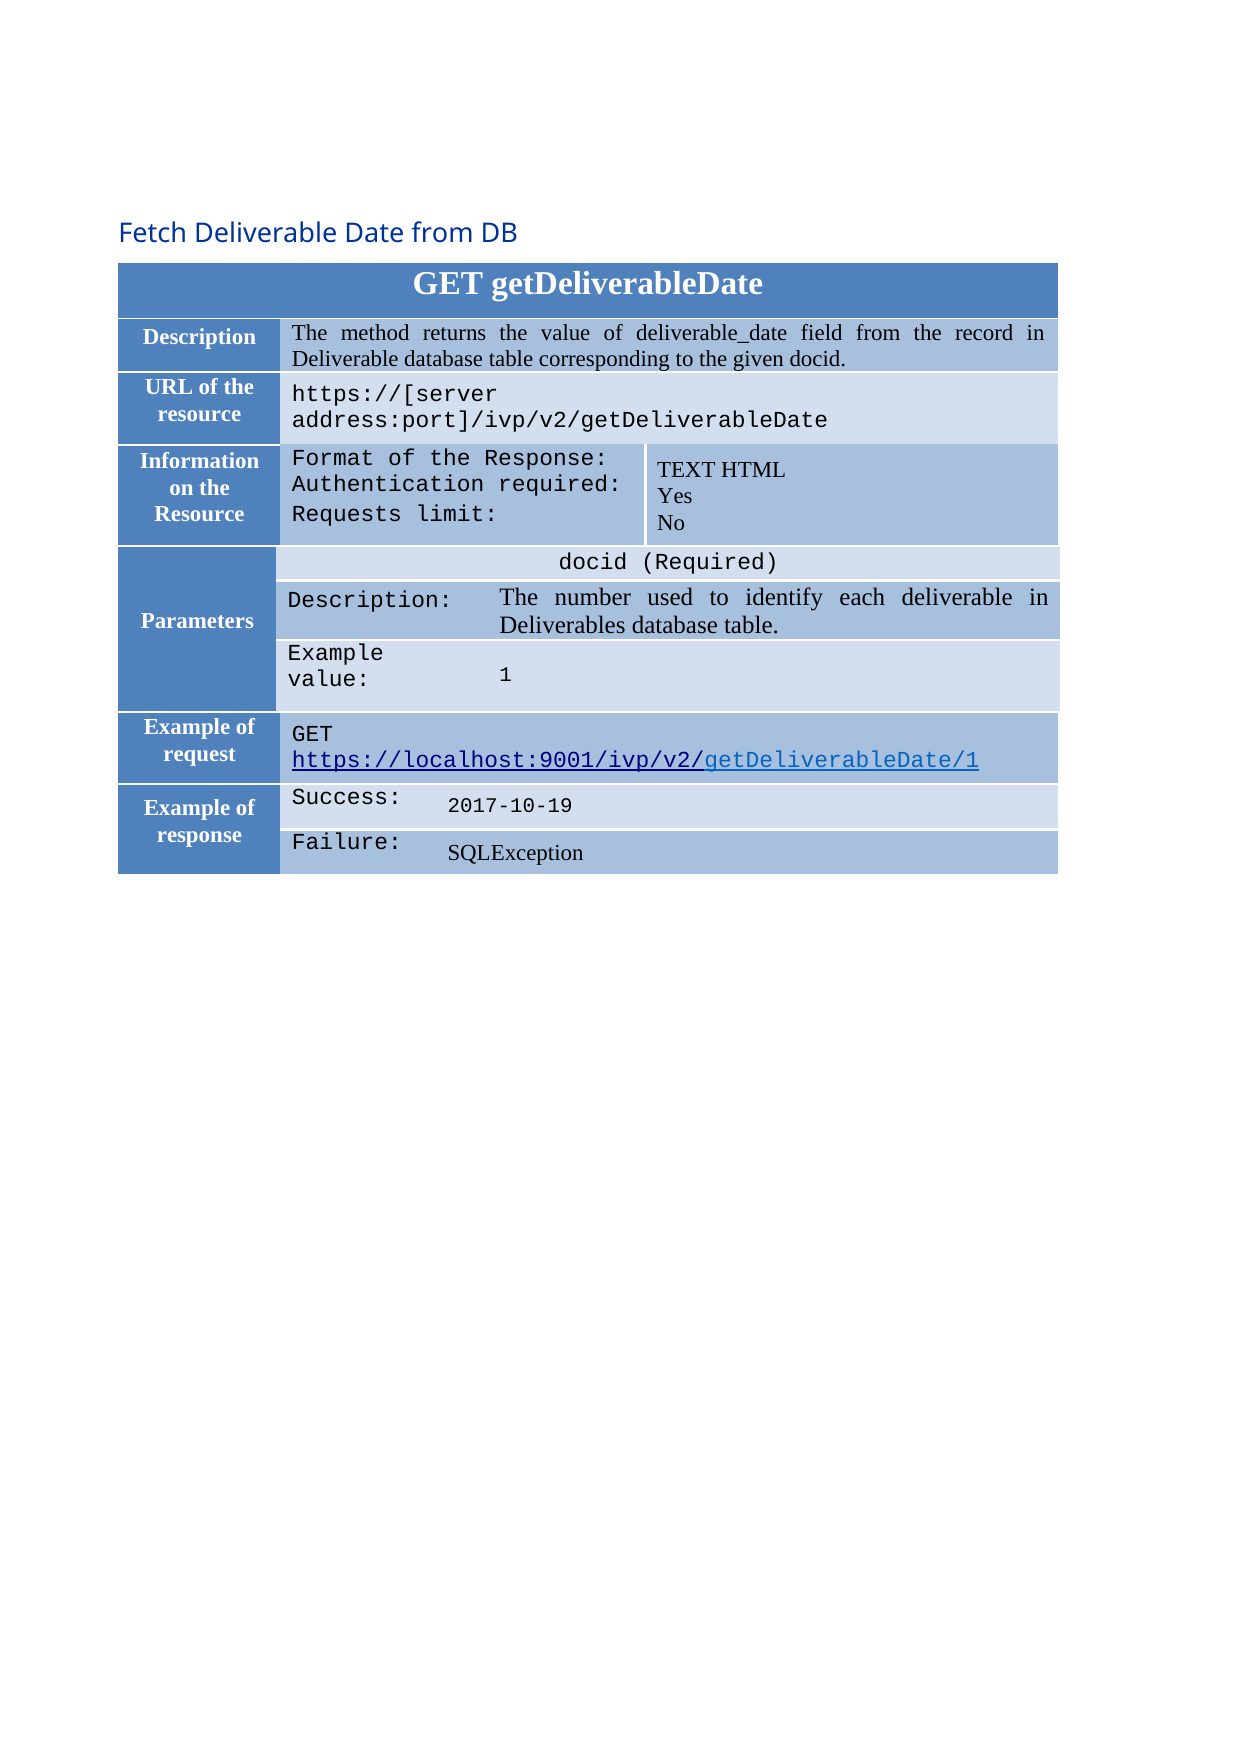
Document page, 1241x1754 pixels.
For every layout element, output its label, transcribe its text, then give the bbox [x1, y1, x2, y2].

table_cell The method returns the value of deliverable_date field from the record in Deliverable database table corresponding to the given docid. [280, 319, 1058, 371]
table_cell Description: [276, 582, 488, 639]
table_header GET getDeliverableDate [118, 263, 1058, 318]
table_cell Example of request [118, 713, 280, 783]
subtitle Fetch Deliverable Date from DB [118, 214, 1122, 251]
table_cell Information on the Resource [118, 446, 280, 545]
table_cell Parameters [118, 547, 276, 711]
table_cell Description [118, 319, 280, 371]
table_cell TEXT HTML Yes No [647, 444, 1058, 545]
table_cell Format of the Response: Authentication required: Requests limit: [280, 444, 644, 545]
table_cell docid (Required) [276, 547, 1060, 579]
table_cell Success: [280, 785, 436, 828]
table_cell URL of the resource [118, 373, 280, 444]
table_cell Failure: [280, 831, 436, 874]
table_cell https://[server address:port]/ivp/v2/getDeliverableDate [280, 373, 1058, 444]
table_cell 2017-10-19 [436, 785, 1058, 828]
table_cell SQLException [436, 831, 1058, 874]
table_cell 1 [488, 641, 1060, 711]
table_cell Example value: [276, 641, 488, 711]
table_cell GET https://localhost:9001/ivp/v2/getDeliverableDate/1 [280, 713, 1058, 783]
table_cell The number used to identify each deliverable in Deliverables database table. [488, 582, 1060, 639]
table_cell Example of response [118, 785, 280, 874]
